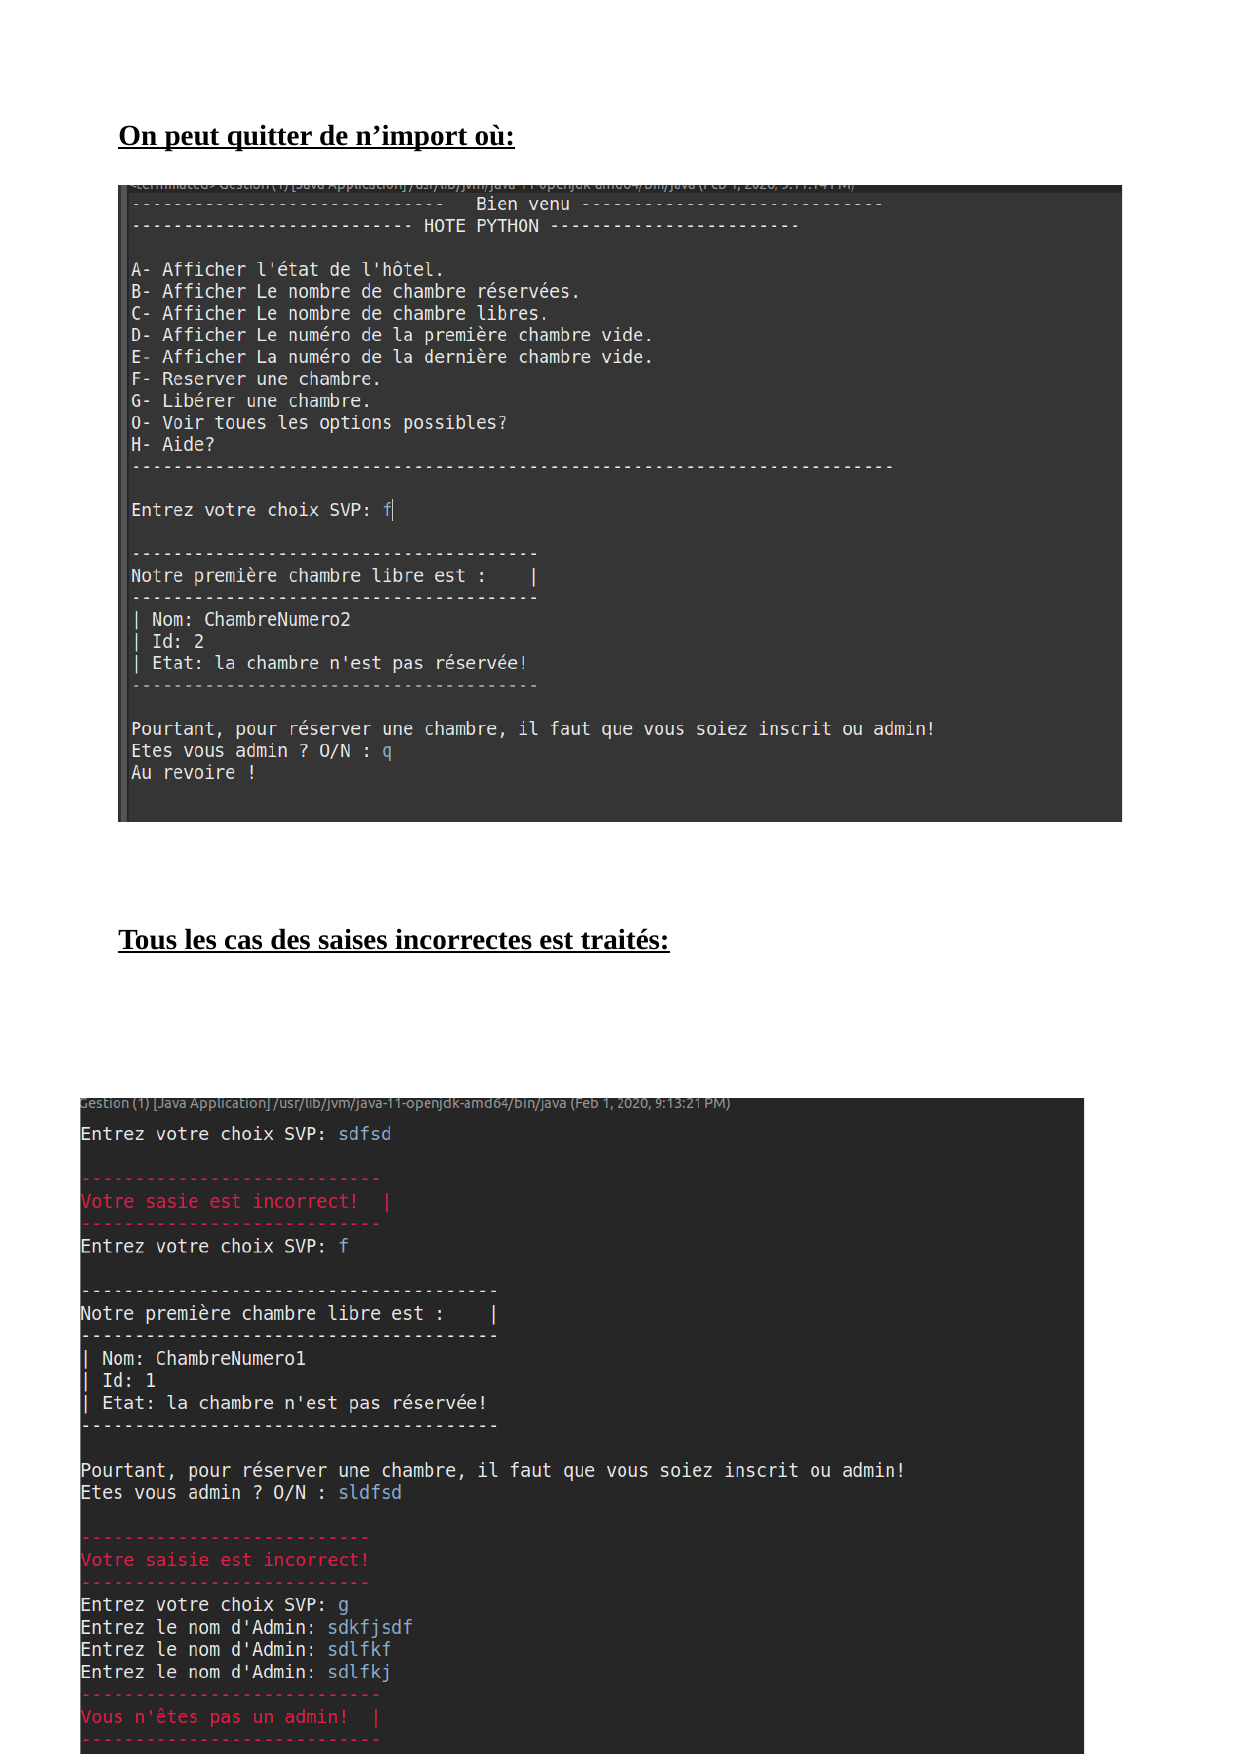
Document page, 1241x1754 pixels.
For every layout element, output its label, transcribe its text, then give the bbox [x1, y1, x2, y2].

text On peut quitter de n’import où: [118, 118, 1122, 152]
text Tous les cas des saises incorrectes est traités: [118, 922, 1122, 956]
picture [118, 185, 1123, 822]
picture [80, 1098, 1085, 1754]
